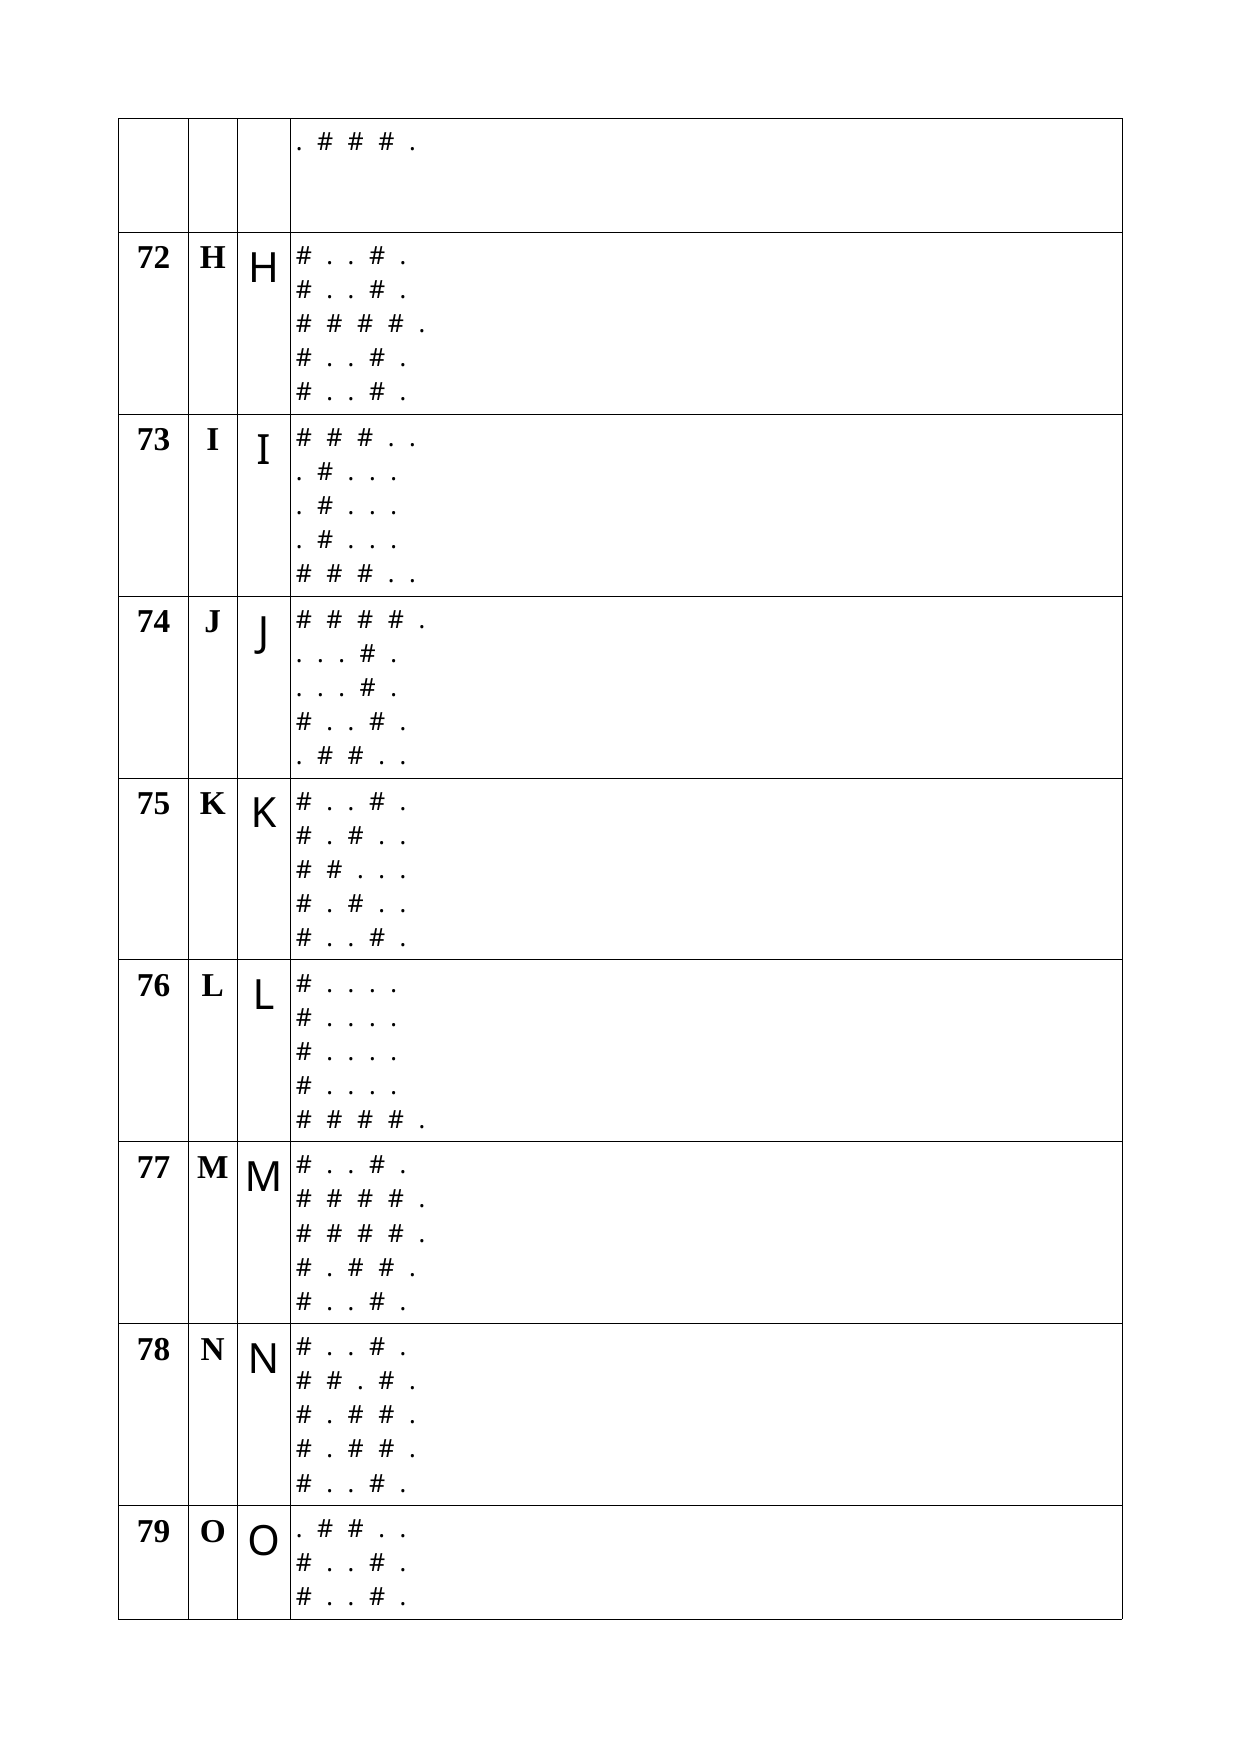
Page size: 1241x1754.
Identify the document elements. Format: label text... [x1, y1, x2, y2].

table_cell J [189, 597, 237, 777]
table_cell J [238, 597, 290, 777]
table_cell L [189, 960, 237, 1141]
table_cell ###.. .#... .#... .#... ###.. [291, 415, 1122, 596]
table_cell #..#. #..#. ####. #..#. #..#. [291, 233, 1122, 414]
table_cell 75 [119, 779, 188, 959]
table_cell 73 [119, 415, 188, 596]
table_cell ####. ...#. ...#. #..#. .##.. [291, 597, 1122, 777]
table_cell M [238, 1142, 290, 1323]
table_cell N [238, 1324, 290, 1505]
table_cell .##.. #..#. #..#. [291, 1506, 1122, 1619]
table_cell L [238, 960, 290, 1141]
table_cell O [189, 1506, 237, 1619]
table_cell 79 [119, 1506, 188, 1619]
table_cell [119, 119, 188, 232]
table_cell I [238, 415, 290, 596]
table_cell 76 [119, 960, 188, 1141]
table_cell 74 [119, 597, 188, 777]
table_cell 77 [119, 1142, 188, 1323]
table_cell K [189, 779, 237, 959]
table_cell .###. [291, 119, 1122, 232]
table_cell H [189, 233, 237, 414]
table_cell H [238, 233, 290, 414]
table_cell M [189, 1142, 237, 1323]
table_cell #.... #.... #.... #.... ####. [291, 960, 1122, 1141]
table_cell [189, 119, 237, 232]
table_cell #..#. #.#.. ##... #.#.. #..#. [291, 779, 1122, 959]
table_cell #..#. ##.#. #.##. #.##. #..#. [291, 1324, 1122, 1505]
table_cell K [238, 779, 290, 959]
table_cell N [189, 1324, 237, 1505]
table_cell O [238, 1506, 290, 1619]
table_cell 78 [119, 1324, 188, 1505]
table_cell 72 [119, 233, 188, 414]
table_cell #..#. ####. ####. #.##. #..#. [291, 1142, 1122, 1323]
table_cell [238, 119, 290, 232]
table_cell I [189, 415, 237, 596]
